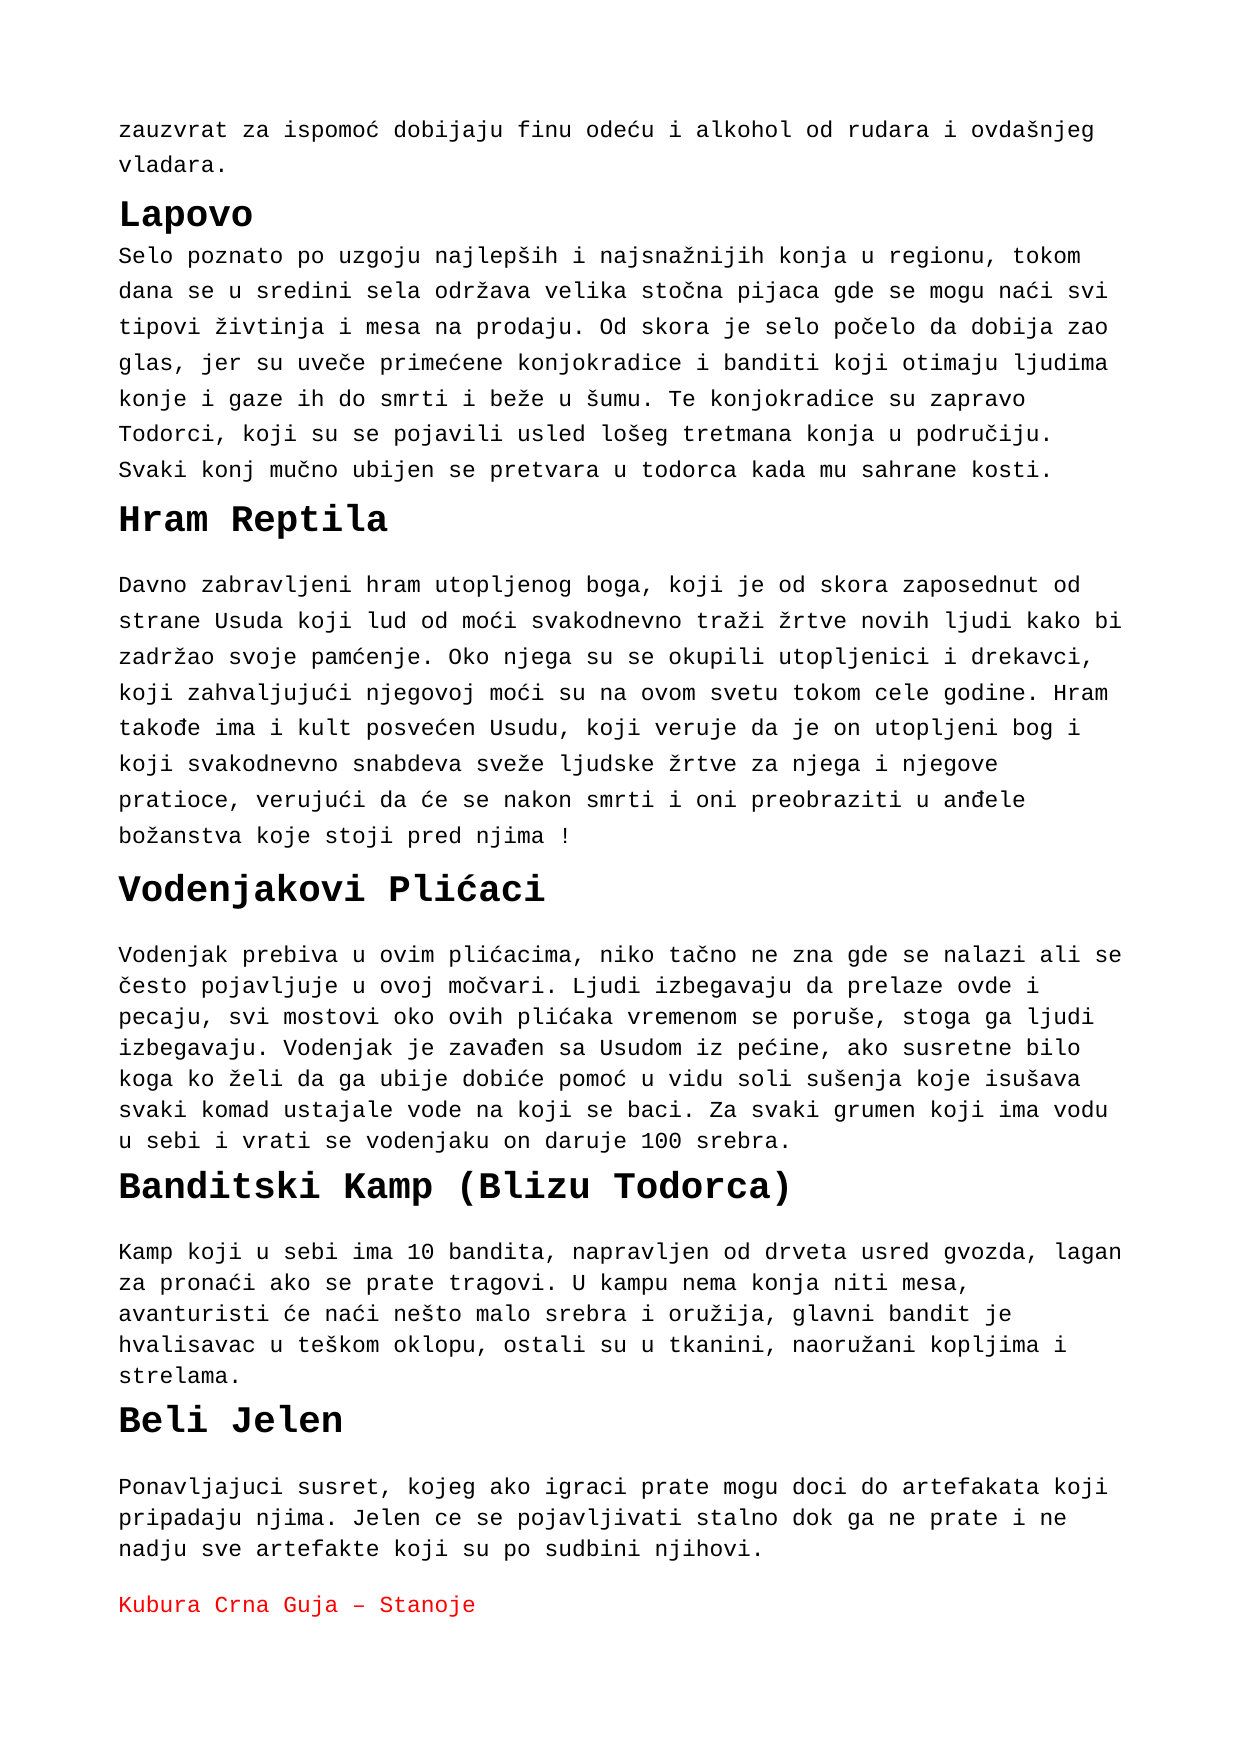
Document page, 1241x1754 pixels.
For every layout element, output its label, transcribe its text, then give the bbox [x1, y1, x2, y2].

text Selo poznato po uzgoju najlepših i najsnažnijih konja u regionu, tokom dana se u sredini sela održava velika stočna pijaca gde se mogu naći svi tipovi živtinja i mesa na prodaju. Od skora je selo počelo da dobija zao glas, jer su uveče primećene konjokradice i banditi koji otimaju ljudima konje i gaze ih do smrti i beže u šumu. Te konjokradice su zapravo Todorci, koji su se pojavili usled lošeg tretmana konja u područiju. Svaki konj mučno ubijen se pretvara u todorca kada mu sahrane kosti. [118, 244, 1122, 484]
subtitle Banditski Kamp (Blizu Todorca) [118, 1167, 1122, 1209]
text Kubura Crna Guja – Stanoje [118, 1593, 1122, 1619]
subtitle Hram Reptila [118, 500, 1122, 543]
text zauzvrat za ispomoć dobijaju finu odeću i alkohol od rudara i ovdašnjeg vladara. [118, 118, 1122, 180]
subtitle Lapovo [118, 196, 1122, 238]
subtitle Beli Jelen [118, 1402, 1122, 1444]
text Ponavljajuci susret, kojeg ako igraci prate mogu doci do artefakata koji pripadaju njima. Jelen ce se pojavljivati stalno dok ga ne prate i ne nadju sve artefakte koji su po sudbini njihovi. [118, 1475, 1122, 1563]
text Kamp koji u sebi ima 10 bandita, napravljen od drveta usred gvozda, lagan za pronaći ako se prate tragovi. U kampu nema konja niti mesa, avanturisti će naći nešto malo srebra i oružija, glavni bandit je hvalisavac u teškom oklopu, ostali su u tkanini, naoružani kopljima i strelama. [118, 1240, 1122, 1390]
text Vodenjak prebiva u ovim plićacima, niko tačno ne zna gde se nalazi ali se često pojavljuje u ovoj močvari. Ljudi izbegavaju da prelaze ovde i pecaju, svi mostovi oko ovih plićaka vremenom se poruše, stoga ga ljudi izbegavaju. Vodenjak je zavađen sa Usudom iz pećine, ako susretne bilo koga ko želi da ga ubije dobiće pomoć u vidu soli sušenja koje isušava svaki komad ustajale vode na koji se baci. Za svaki grumen koji ima vodu u sebi i vrati se vodenjaku on daruje 100 srebra. [118, 943, 1122, 1156]
subtitle Davno zabravljeni hram utopljenog boga, koji je od skora zaposednut od strane Usuda koji lud od moći svakodnevno traži žrtve novih ljudi kako bi zadržao svoje pamćenje. Oko njega su se okupili utopljenici i drekavci, koji zahvaljujući njegovoj moći su na ovom svetu tokom cele godine. Hram takođe ima i kult posvećen Usudu, koji veruje da je on utopljeni bog i koji svakodnevno snabdeva sveže ljudske žrtve za njega i njegove pratioce, verujući da će se nakon smrti i oni preobraziti u anđele božanstva koje stoji pred njima ! [118, 574, 1122, 850]
subtitle Vodenjakovi Plićaci [118, 870, 1122, 912]
